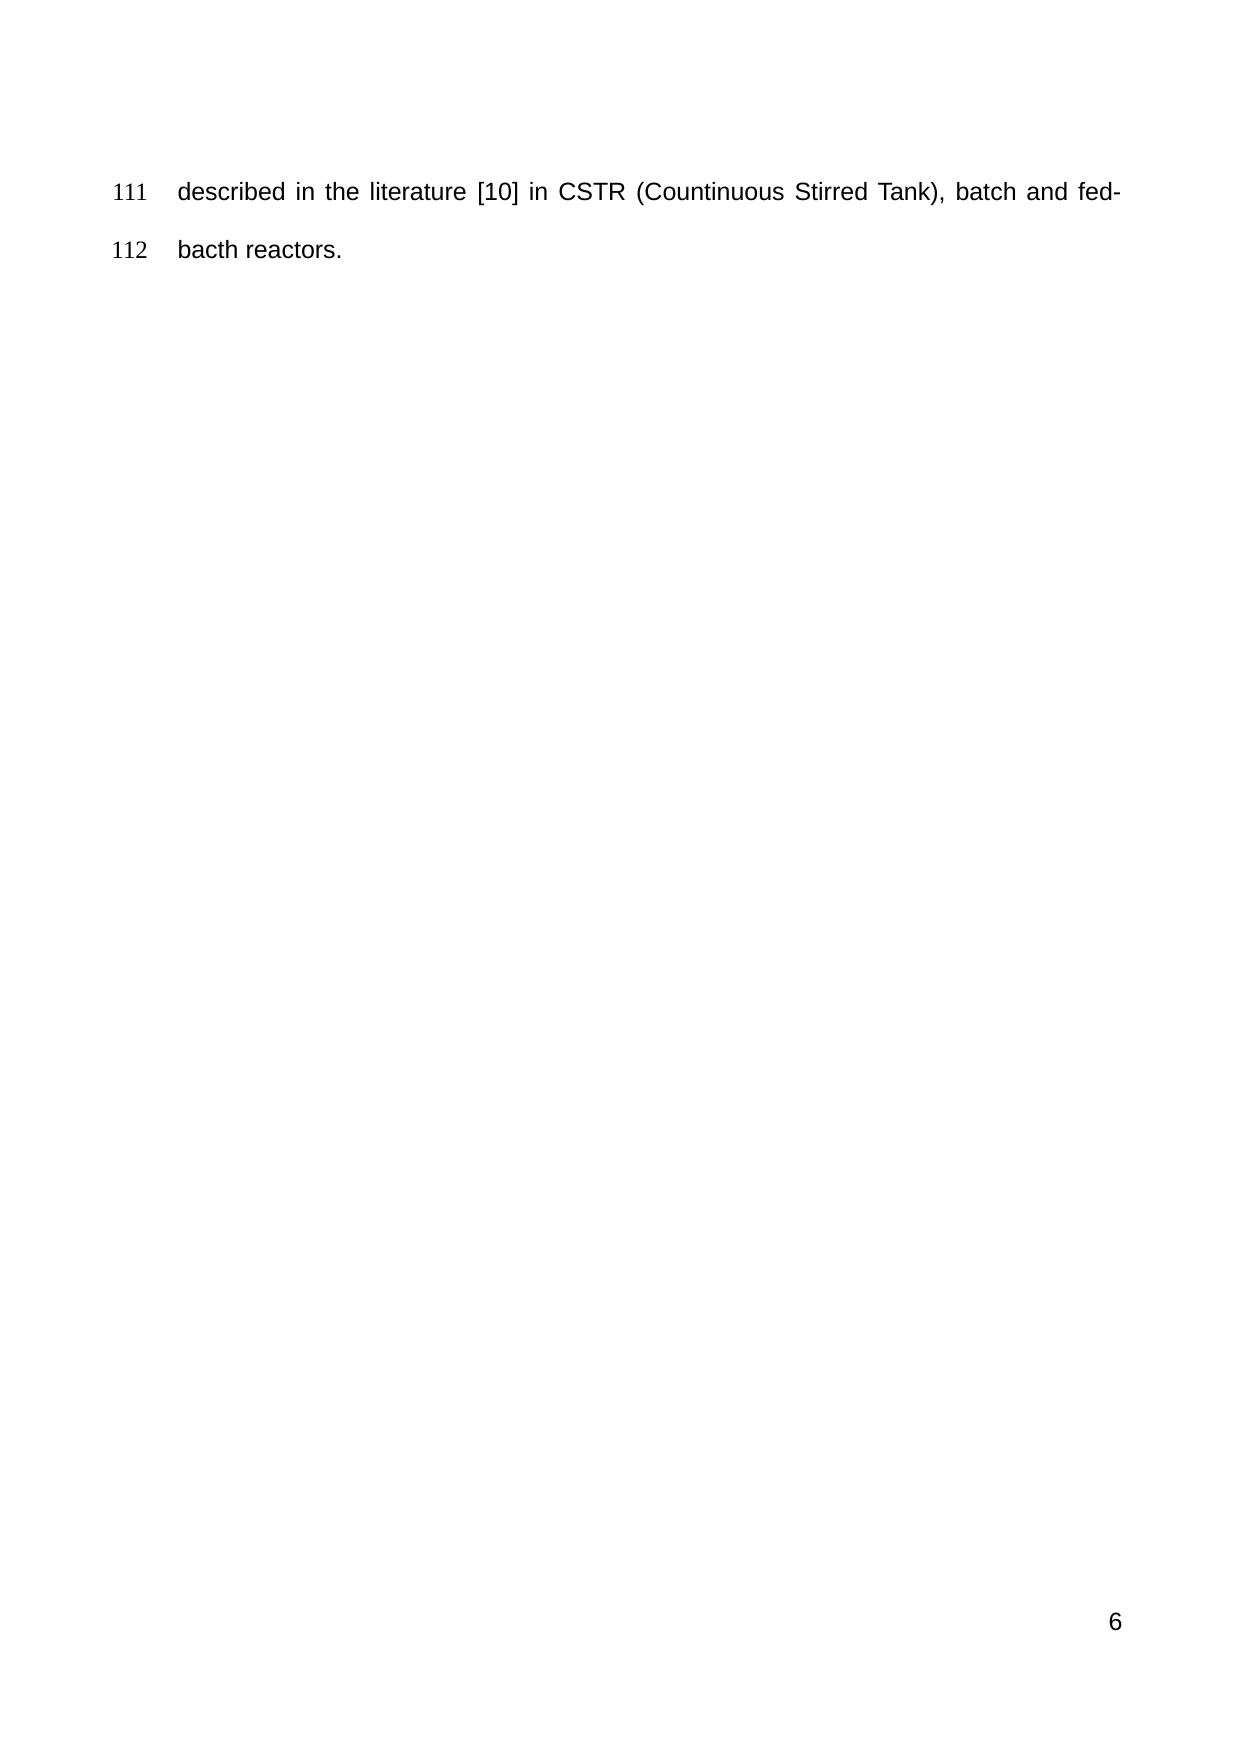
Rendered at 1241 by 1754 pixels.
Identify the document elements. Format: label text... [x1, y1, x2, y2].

text described in the literature [10] in CSTR (Countinuous Stirred Tank), batch and fed-bacth reactors. [177, 177, 1122, 263]
